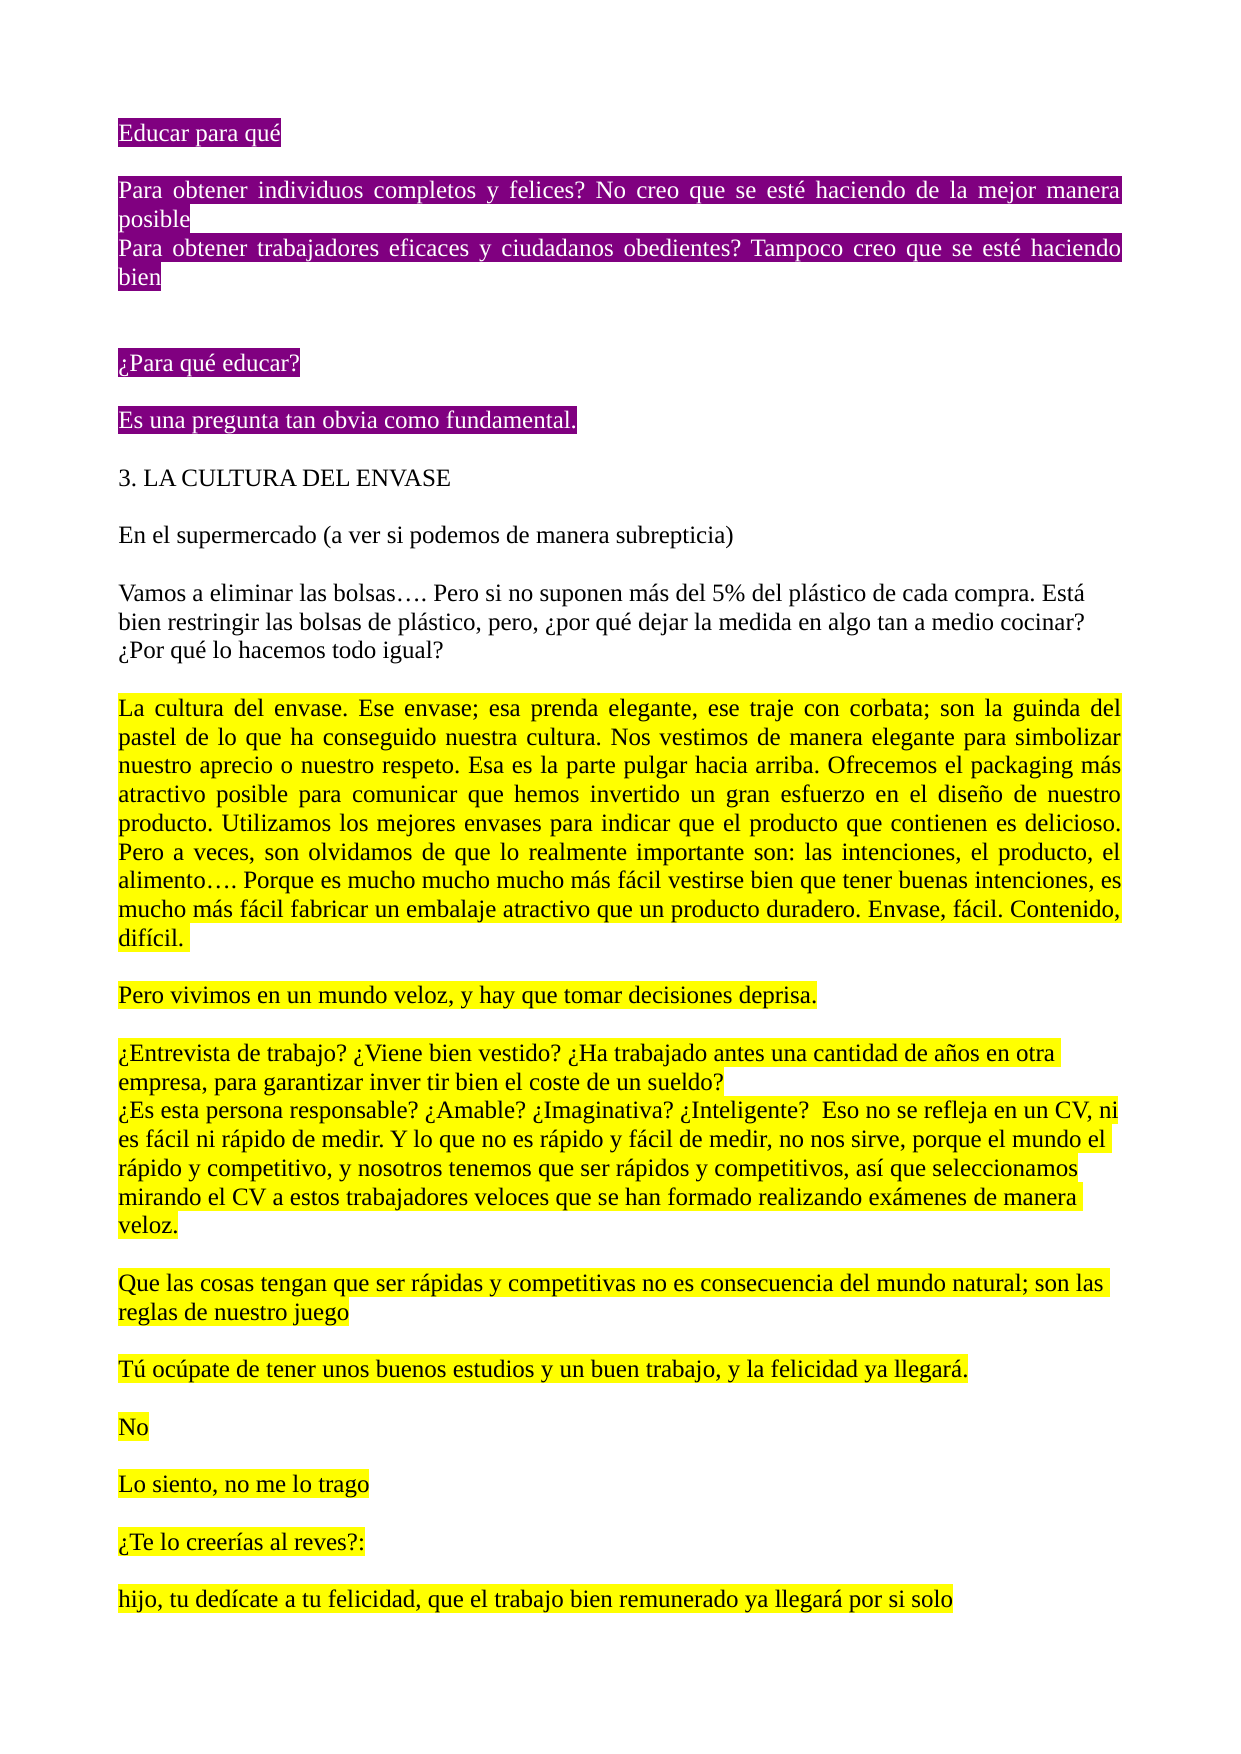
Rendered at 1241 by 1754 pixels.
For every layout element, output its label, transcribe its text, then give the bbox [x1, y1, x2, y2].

text 3. LA CULTURA DEL ENVASE [118, 463, 1122, 492]
text ¿Para qué educar? [118, 348, 1122, 377]
text Tú ocúpate de tener unos buenos estudios y un buen trabajo, y la felicidad ya llegará. [118, 1354, 1122, 1383]
text Pero vivimos en un mundo veloz, y hay que tomar decisiones deprisa. [118, 981, 1122, 1009]
text Es una pregunta tan obvia como fundamental. [118, 406, 1122, 434]
text Educar para qué [118, 118, 1122, 147]
text Que las cosas tengan que ser rápidas y competitivas no es consecuencia del mundo natural; son las reglas de nuestro juego [118, 1268, 1122, 1326]
text Para obtener individuos completos y felices? No creo que se esté haciendo de la mejor manera posible [118, 176, 1122, 233]
text Vamos a eliminar las bolsas…. Pero si no suponen más del 5% del plástico de cada compra. Está bien restringir las bolsas de plástico, pero, ¿por qué dejar la medida en algo tan a medio cocinar? ¿Por qué lo hacemos todo igual? [118, 578, 1122, 664]
text ¿Entrevista de trabajo? ¿Viene bien vestido? ¿Ha trabajado antes una cantidad de años en otra empresa, para garantizar inver tir bien el coste de un sueldo? [118, 1038, 1122, 1096]
text La cultura del envase. Ese envase; esa prenda elegante, ese traje con corbata; son la guinda del pastel de lo que ha conseguido nuestra cultura. Nos vestimos de manera elegante para simbolizar nuestro aprecio o nuestro respeto. Esa es la parte pulgar hacia arriba. Ofrecemos el packaging más atractivo posible para comunicar que hemos invertido un gran esfuerzo en el diseño de nuestro producto. Utilizamos los mejores envases para indicar que el producto que contienen es delicioso. Pero a veces, son olvidamos de que lo realmente importante son: las intenciones, el producto, el alimento…. Porque es mucho mucho mucho más fácil vestirse bien que tener buenas intenciones, es mucho más fácil fabricar un embalaje atractivo que un producto duradero. Envase, fácil. Contenido, difícil. [118, 693, 1122, 952]
text ¿Es esta persona responsable? ¿Amable? ¿Imaginativa? ¿Inteligente? Eso no se refleja en un CV, ni es fácil ni rápido de medir. Y lo que no es rápido y fácil de medir, no nos sirve, porque el mundo el rápido y competitivo, y nosotros tenemos que ser rápidos y competitivos, así que seleccionamos mirando el CV a estos trabajadores veloces que se han formado realizando exámenes de manera veloz. [118, 1096, 1122, 1239]
text Lo siento, no me lo trago [118, 1469, 1122, 1498]
text En el supermercado (a ver si podemos de manera subrepticia) [118, 521, 1122, 549]
text Para obtener trabajadores eficaces y ciudadanos obedientes? Tampoco creo que se esté haciendo bien [118, 233, 1122, 291]
text ¿Te lo creerías al reves?: [118, 1527, 1122, 1556]
text hijo, tu dedícate a tu felicidad, que el trabajo bien remunerado ya llegará por si solo [118, 1584, 1122, 1613]
text No [118, 1412, 1122, 1441]
